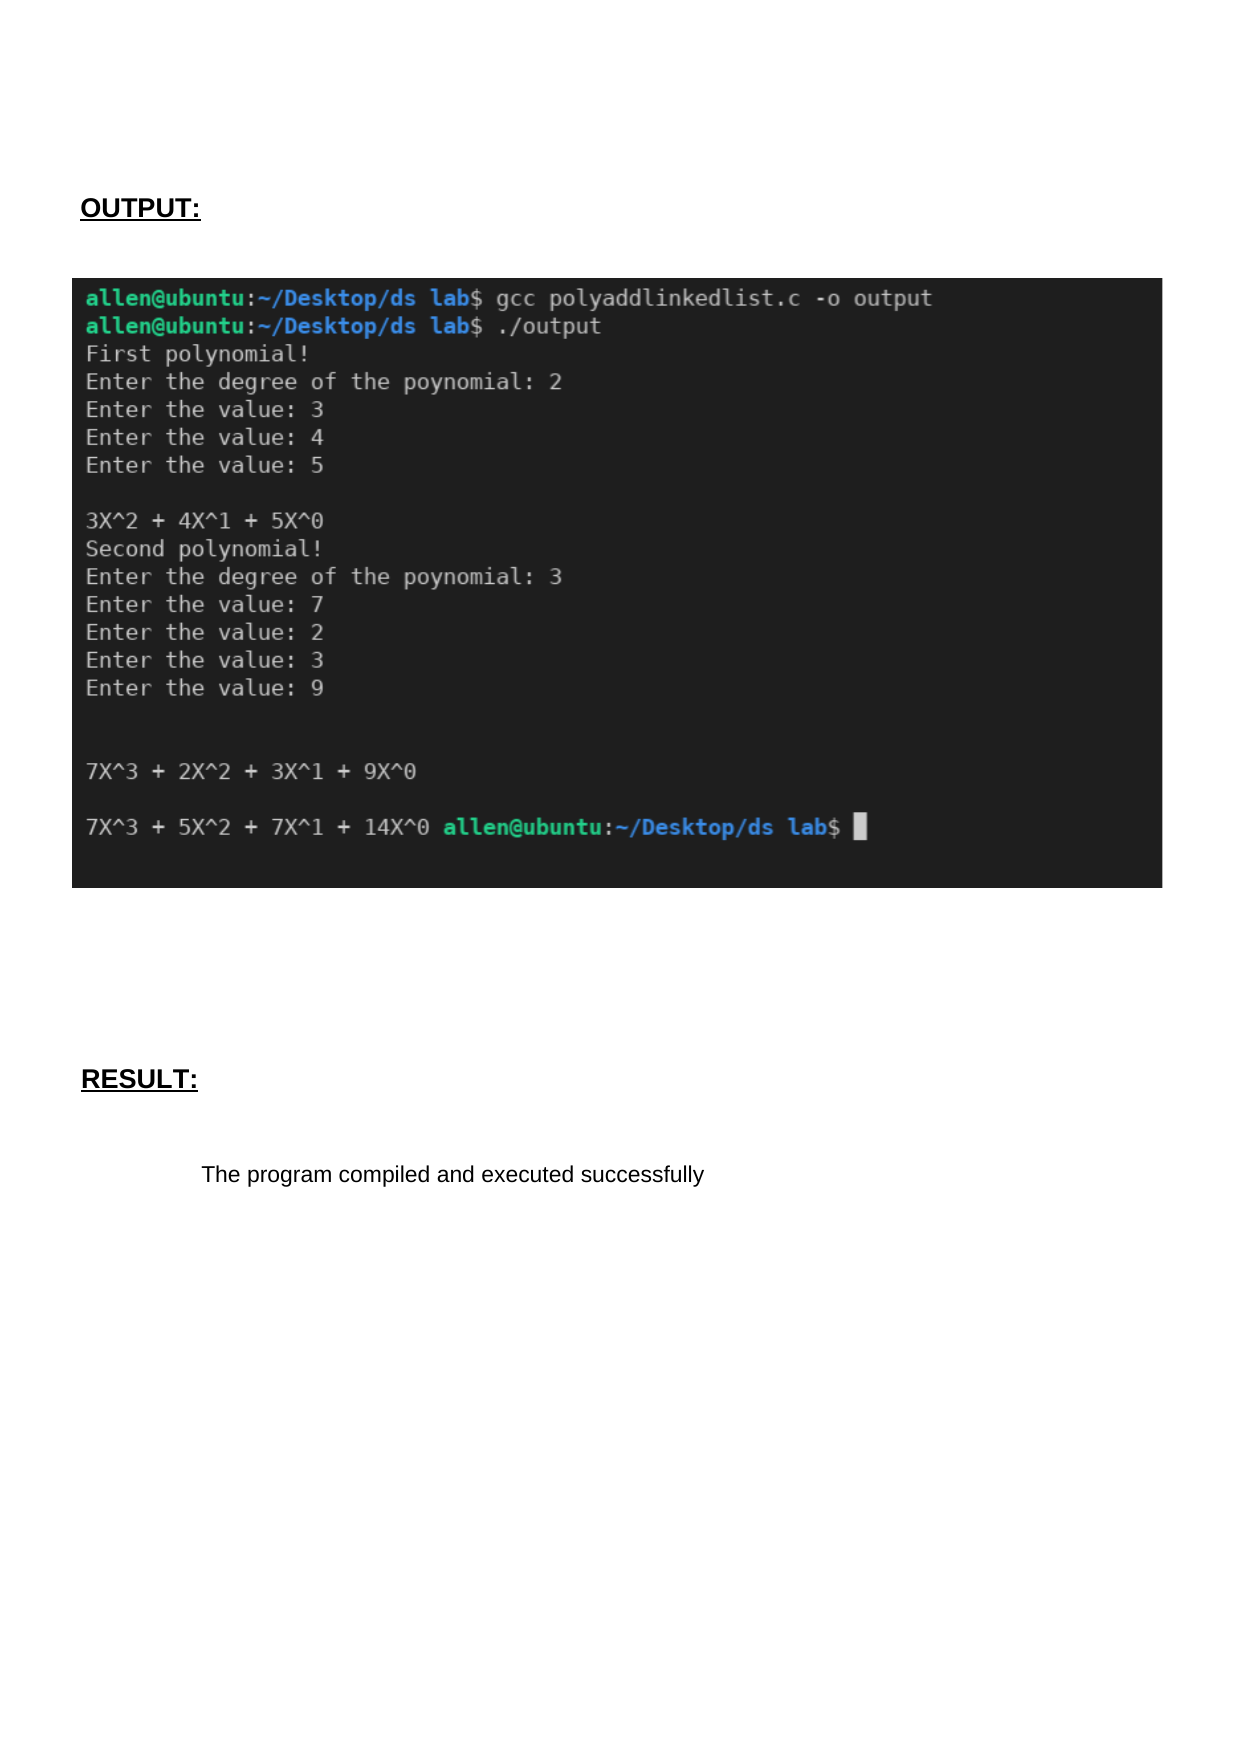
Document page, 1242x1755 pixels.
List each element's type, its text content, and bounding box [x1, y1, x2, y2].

text RESULT: [81, 1063, 1171, 1094]
text OUTPUT: [80, 192, 1171, 223]
text The program compiled and executed successfully [81, 1157, 1171, 1188]
